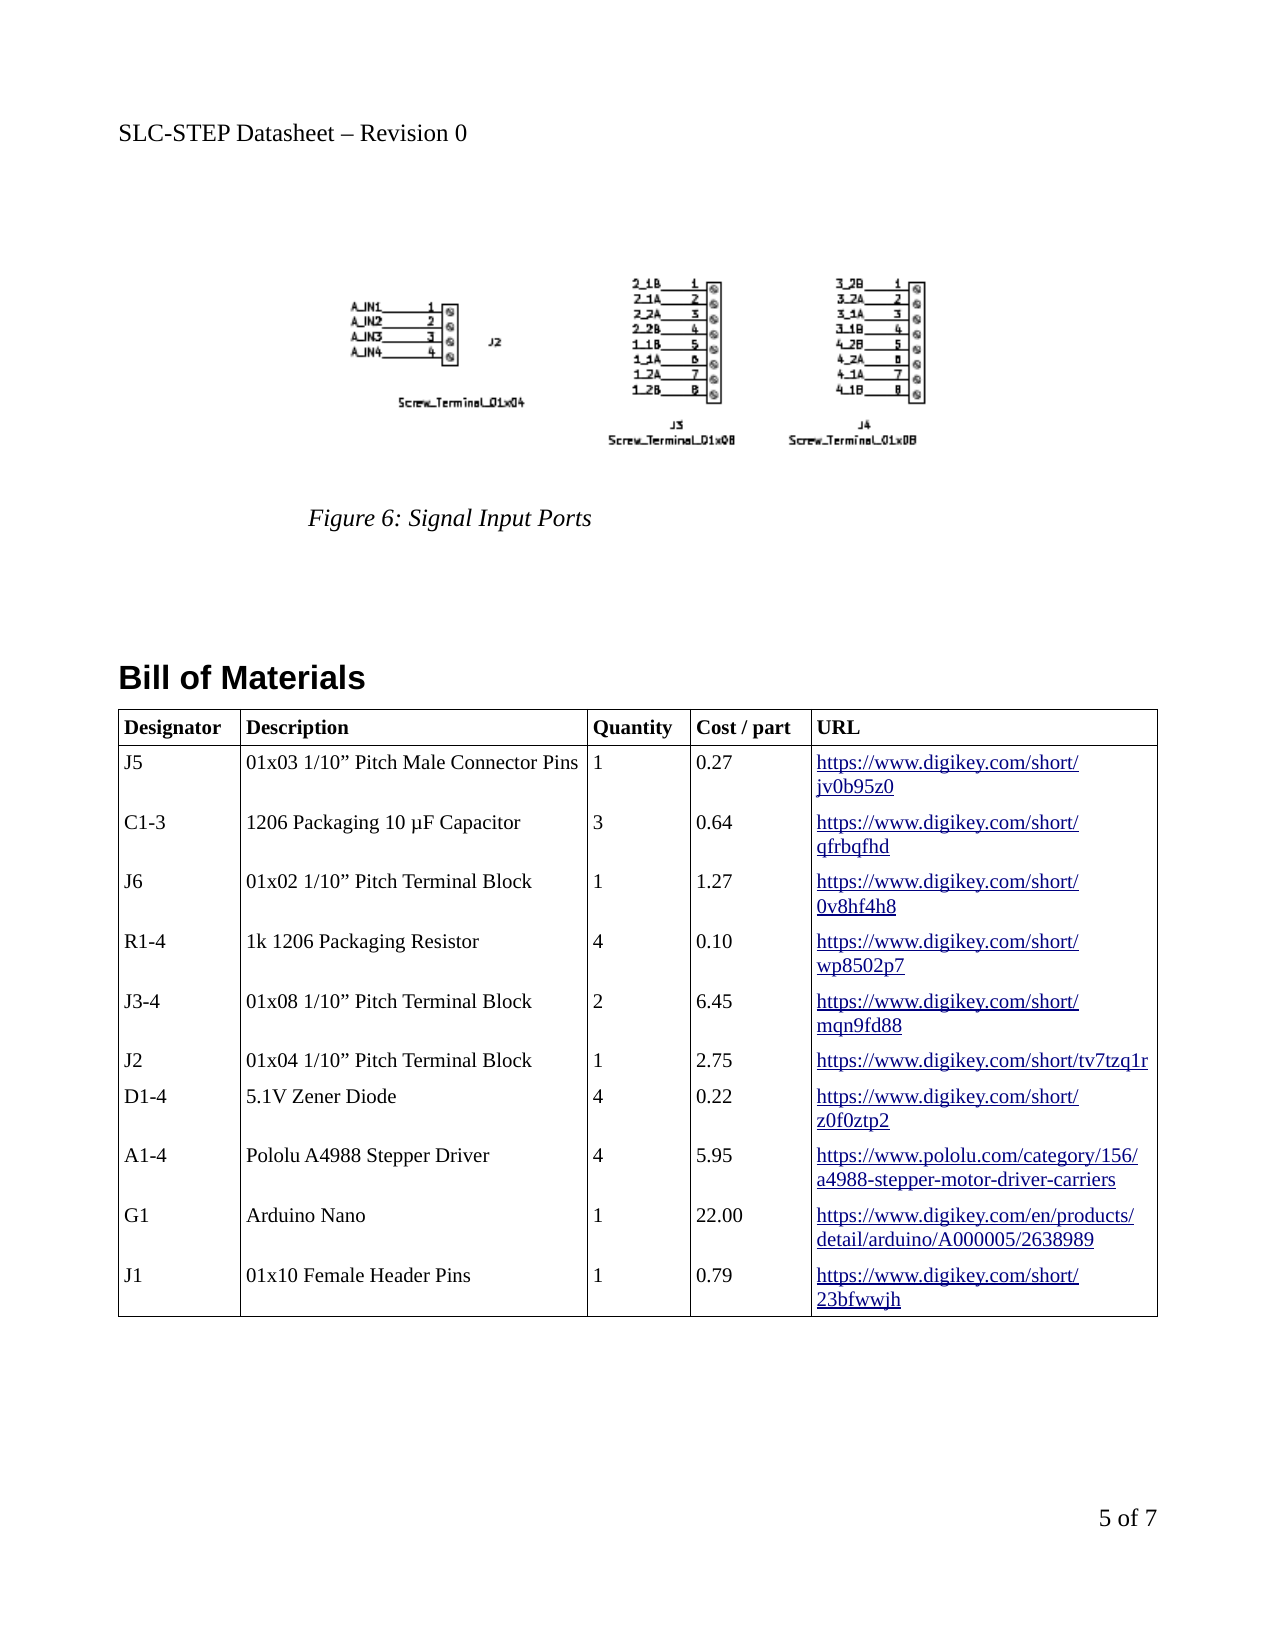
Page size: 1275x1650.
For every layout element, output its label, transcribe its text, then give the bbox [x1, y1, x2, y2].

table_cell 1.27 [691, 864, 811, 923]
table_cell J1 [119, 1257, 240, 1316]
table_cell https://www.digikey.com/short/tv7tzq1r [812, 1043, 1157, 1078]
table_cell 01x10 Female Header Pins [241, 1257, 587, 1316]
table_cell 0.22 [691, 1078, 811, 1138]
subtitle Bill of Materials [118, 658, 1157, 696]
table_cell G1 [119, 1197, 240, 1257]
table_cell J3-4 [119, 983, 240, 1042]
table_cell 2 [588, 983, 690, 1042]
table_cell 1 [588, 1043, 690, 1078]
table_cell 5.1V Zener Diode [241, 1078, 587, 1138]
table_cell 4 [588, 923, 690, 983]
table_cell 0.27 [691, 746, 811, 804]
table_header URL [812, 710, 1157, 744]
table_cell 1 [588, 1197, 690, 1257]
table_cell https://www.digikey.com/short/z0f0ztp2 [812, 1078, 1157, 1138]
table_cell https://www.digikey.com/short/0v8hf4h8 [812, 864, 1157, 923]
table_header Designator [119, 710, 240, 744]
table_cell C1-3 [119, 804, 240, 864]
table_header Description [241, 710, 587, 744]
table_cell https://www.digikey.com/en/products/detail/arduino/A000005/2638989 [812, 1197, 1157, 1257]
table_cell 22.00 [691, 1197, 811, 1257]
table_cell J2 [119, 1043, 240, 1078]
table_cell 0.79 [691, 1257, 811, 1316]
table_cell J5 [119, 746, 240, 804]
table_header Quantity [588, 710, 690, 744]
table_cell https://www.digikey.com/short/jv0b95z0 [812, 746, 1157, 804]
table_cell Pololu A4988 Stepper Driver [241, 1138, 587, 1197]
table_cell 1 [588, 746, 690, 804]
table_cell 1k 1206 Packaging Resistor [241, 923, 587, 983]
table_cell 3 [588, 804, 690, 864]
table_cell 1 [588, 864, 690, 923]
text Figure 6: Signal Input Ports [308, 503, 967, 532]
picture [307, 188, 968, 503]
table_cell 6.45 [691, 983, 811, 1042]
table_cell https://www.digikey.com/short/23bfwwjh [812, 1257, 1157, 1316]
table_cell https://www.digikey.com/short/qfrbqfhd [812, 804, 1157, 864]
table_cell 2.75 [691, 1043, 811, 1078]
table_cell A1-4 [119, 1138, 240, 1197]
table_cell 01x03 1/10” Pitch Male Connector Pins [241, 746, 587, 804]
table_cell D1-4 [119, 1078, 240, 1138]
table_cell 0.10 [691, 923, 811, 983]
table_cell 01x04 1/10” Pitch Terminal Block [241, 1043, 587, 1078]
table_cell https://www.pololu.com/category/156/a4988-stepper-motor-driver-carriers [812, 1138, 1157, 1197]
table_cell 01x08 1/10” Pitch Terminal Block [241, 983, 587, 1042]
table_header Cost / part [691, 710, 811, 744]
table_cell https://www.digikey.com/short/wp8502p7 [812, 923, 1157, 983]
table_cell J6 [119, 864, 240, 923]
table_cell 4 [588, 1078, 690, 1138]
table_cell 01x02 1/10” Pitch Terminal Block [241, 864, 587, 923]
table_cell R1-4 [119, 923, 240, 983]
table_cell Arduino Nano [241, 1197, 587, 1257]
table_cell https://www.digikey.com/short/mqn9fd88 [812, 983, 1157, 1042]
table_cell 1206 Packaging 10 µF Capacitor [241, 804, 587, 864]
table_cell 1 [588, 1257, 690, 1316]
table_cell 5.95 [691, 1138, 811, 1197]
table_cell 4 [588, 1138, 690, 1197]
table_cell 0.64 [691, 804, 811, 864]
